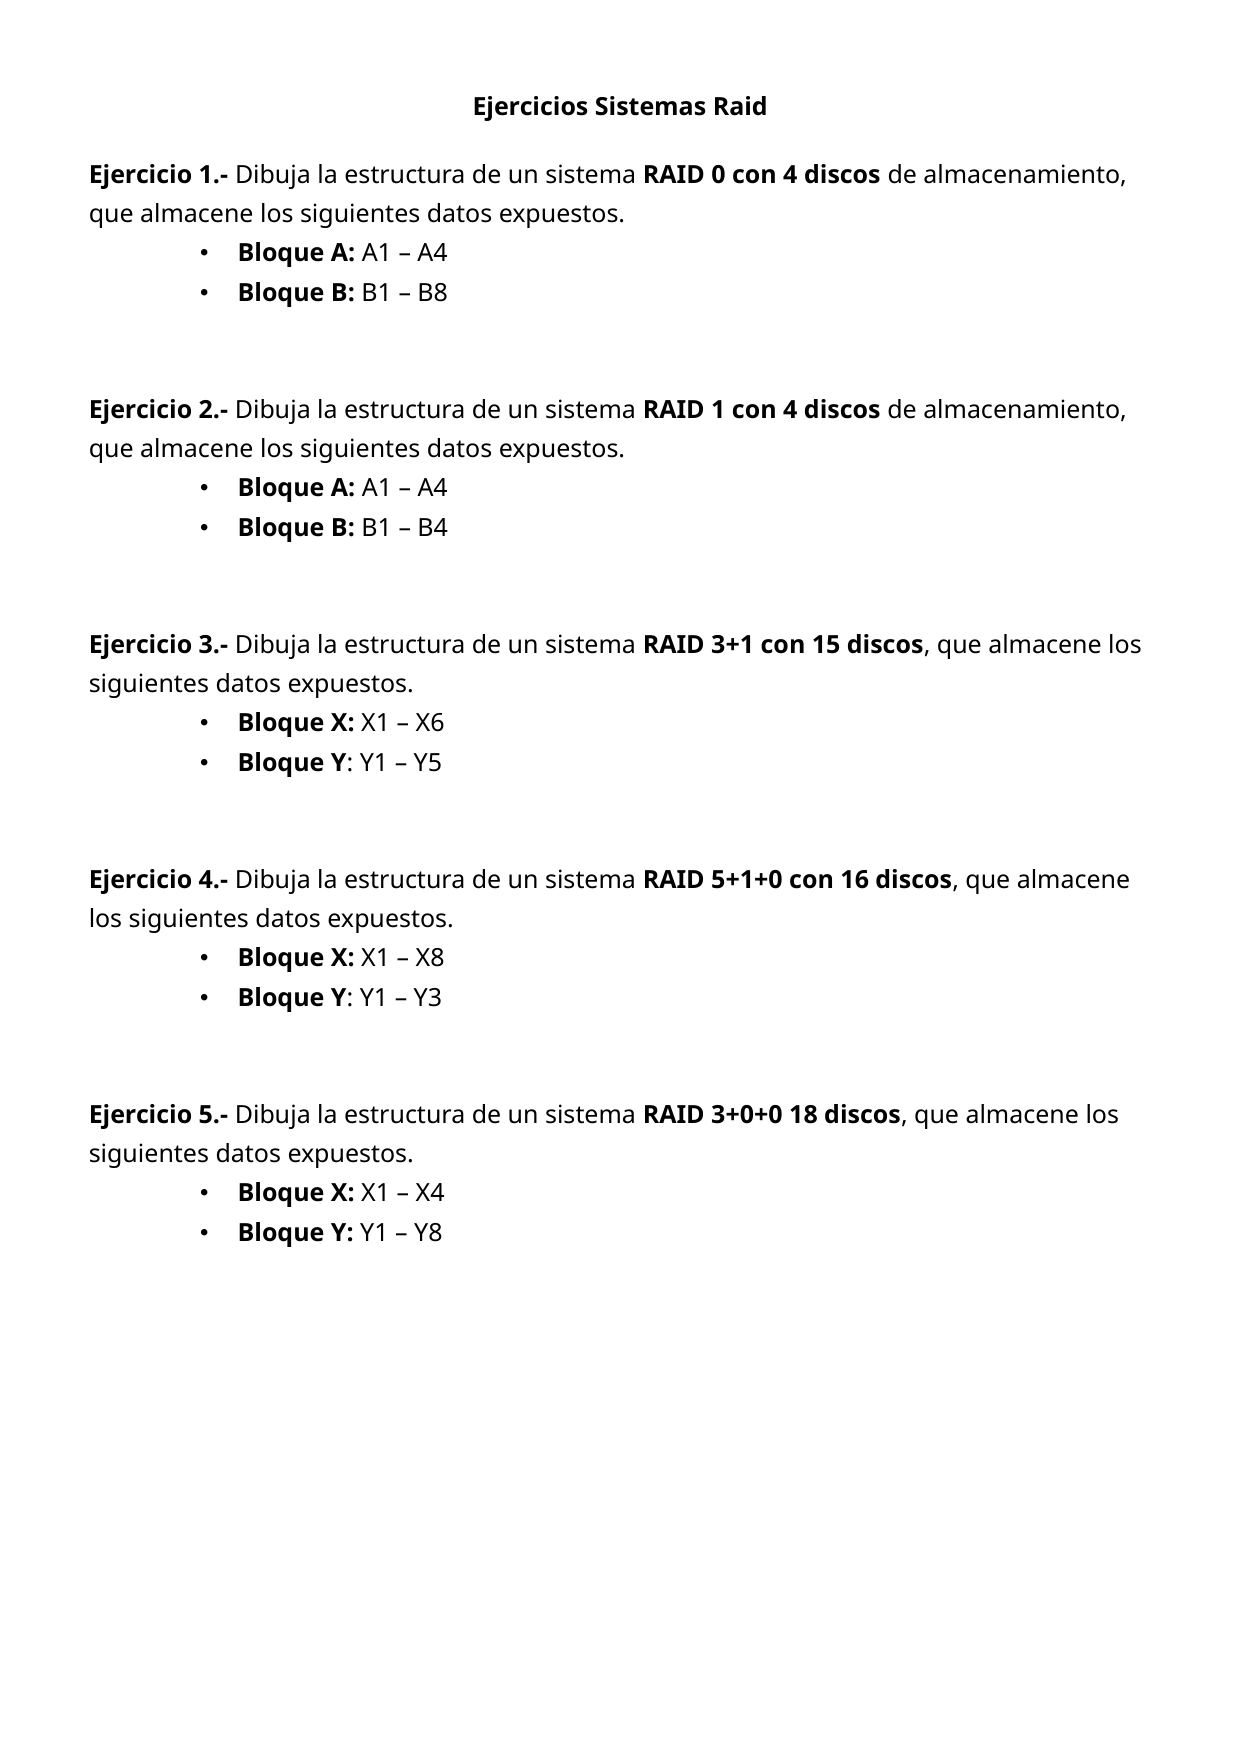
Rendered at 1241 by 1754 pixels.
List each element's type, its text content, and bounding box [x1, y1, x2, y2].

list Bloque X: X1 – X8 [200, 940, 1152, 974]
text Ejercicio 1.- Dibuja la estructura de un sistema RAID 0 con 4 discos de almacenamiento, que almacene los siguientes datos expuestos. [88, 157, 1152, 230]
list Bloque A: A1 – A4 [200, 470, 1152, 504]
text Ejercicios Sistemas Raid [88, 88, 1152, 123]
list Bloque B: B1 – B8 [200, 274, 1152, 308]
list Bloque Y: Y1 – Y5 [200, 744, 1152, 778]
list Bloque Y: Y1 – Y8 [200, 1214, 1152, 1248]
text Ejercicio 2.- Dibuja la estructura de un sistema RAID 1 con 4 discos de almacenamiento, que almacene los siguientes datos expuestos. [88, 392, 1152, 465]
list Bloque A: A1 – A4 [200, 235, 1152, 269]
list Bloque X: X1 – X4 [200, 1175, 1152, 1209]
text Ejercicio 5.- Dibuja la estructura de un sistema RAID 3+0+0 18 discos, que almacene los siguientes datos expuestos. [88, 1097, 1152, 1170]
list Bloque Y: Y1 – Y3 [200, 979, 1152, 1013]
text Ejercicio 4.- Dibuja la estructura de un sistema RAID 5+1+0 con 16 discos, que almacene los siguientes datos expuestos. [88, 862, 1152, 935]
text Ejercicio 3.- Dibuja la estructura de un sistema RAID 3+1 con 15 discos, que almacene los siguientes datos expuestos. [88, 627, 1152, 700]
list Bloque B: B1 – B4 [200, 509, 1152, 543]
list Bloque X: X1 – X6 [200, 705, 1152, 739]
